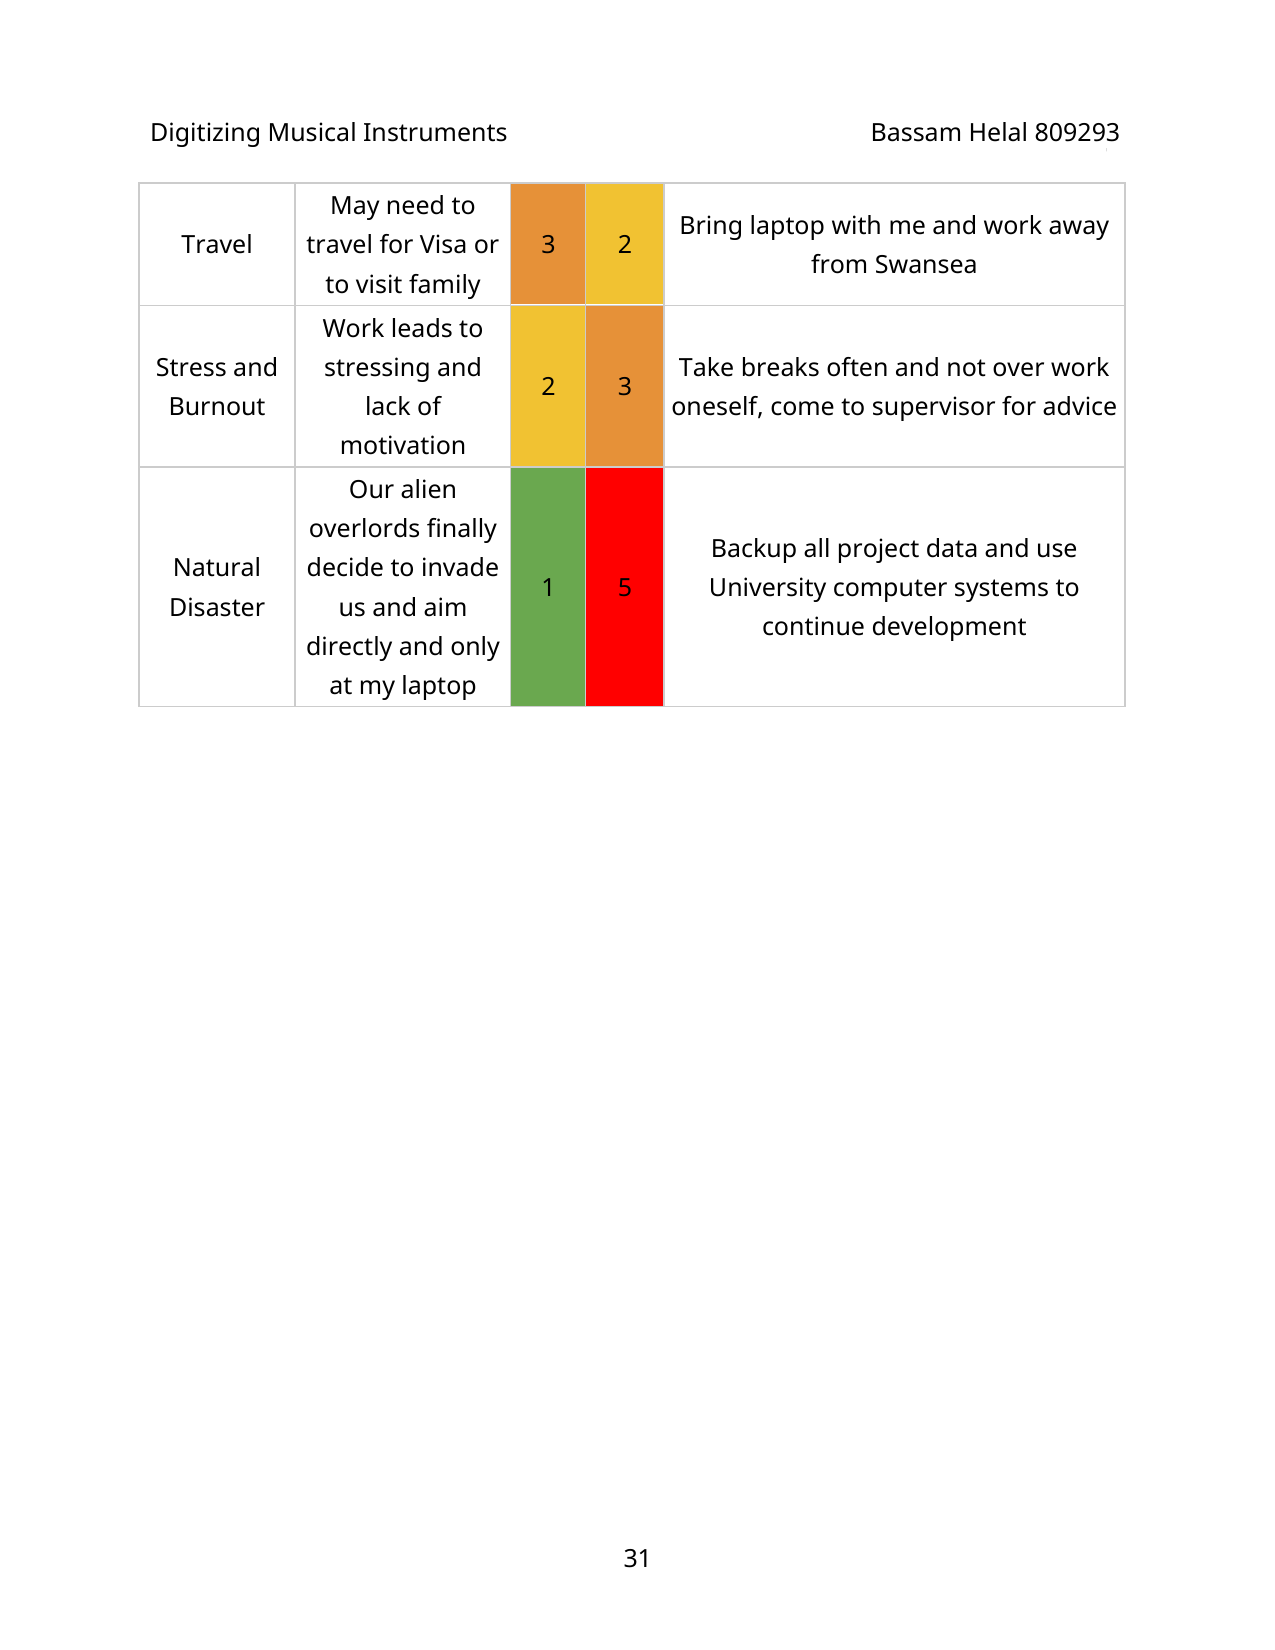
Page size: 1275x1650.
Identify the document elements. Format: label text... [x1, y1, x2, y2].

table_cell 2 [511, 306, 585, 466]
table_cell 3 [511, 184, 585, 304]
table_cell 3 [586, 306, 663, 466]
table_cell May need to travel for Visa or to visit family [296, 184, 510, 304]
table_cell Stress and Burnout [140, 306, 294, 466]
table_cell 1 [511, 468, 585, 706]
table_cell Our alien overlords finally decide to invade us and aim directly and only at my laptop [296, 468, 510, 706]
table_cell Travel [140, 184, 294, 304]
table_cell Bring laptop with me and work away from Swansea [665, 184, 1124, 304]
table_cell Natural Disaster [140, 468, 294, 706]
table_cell 2 [586, 184, 663, 304]
table_cell Work leads to stressing and lack of motivation [296, 306, 510, 466]
table_cell 5 [586, 468, 663, 706]
table_cell Take breaks often and not over work oneself, come to supervisor for advice [665, 306, 1124, 466]
table_cell Backup all project data and use University computer systems to continue development [665, 468, 1124, 706]
